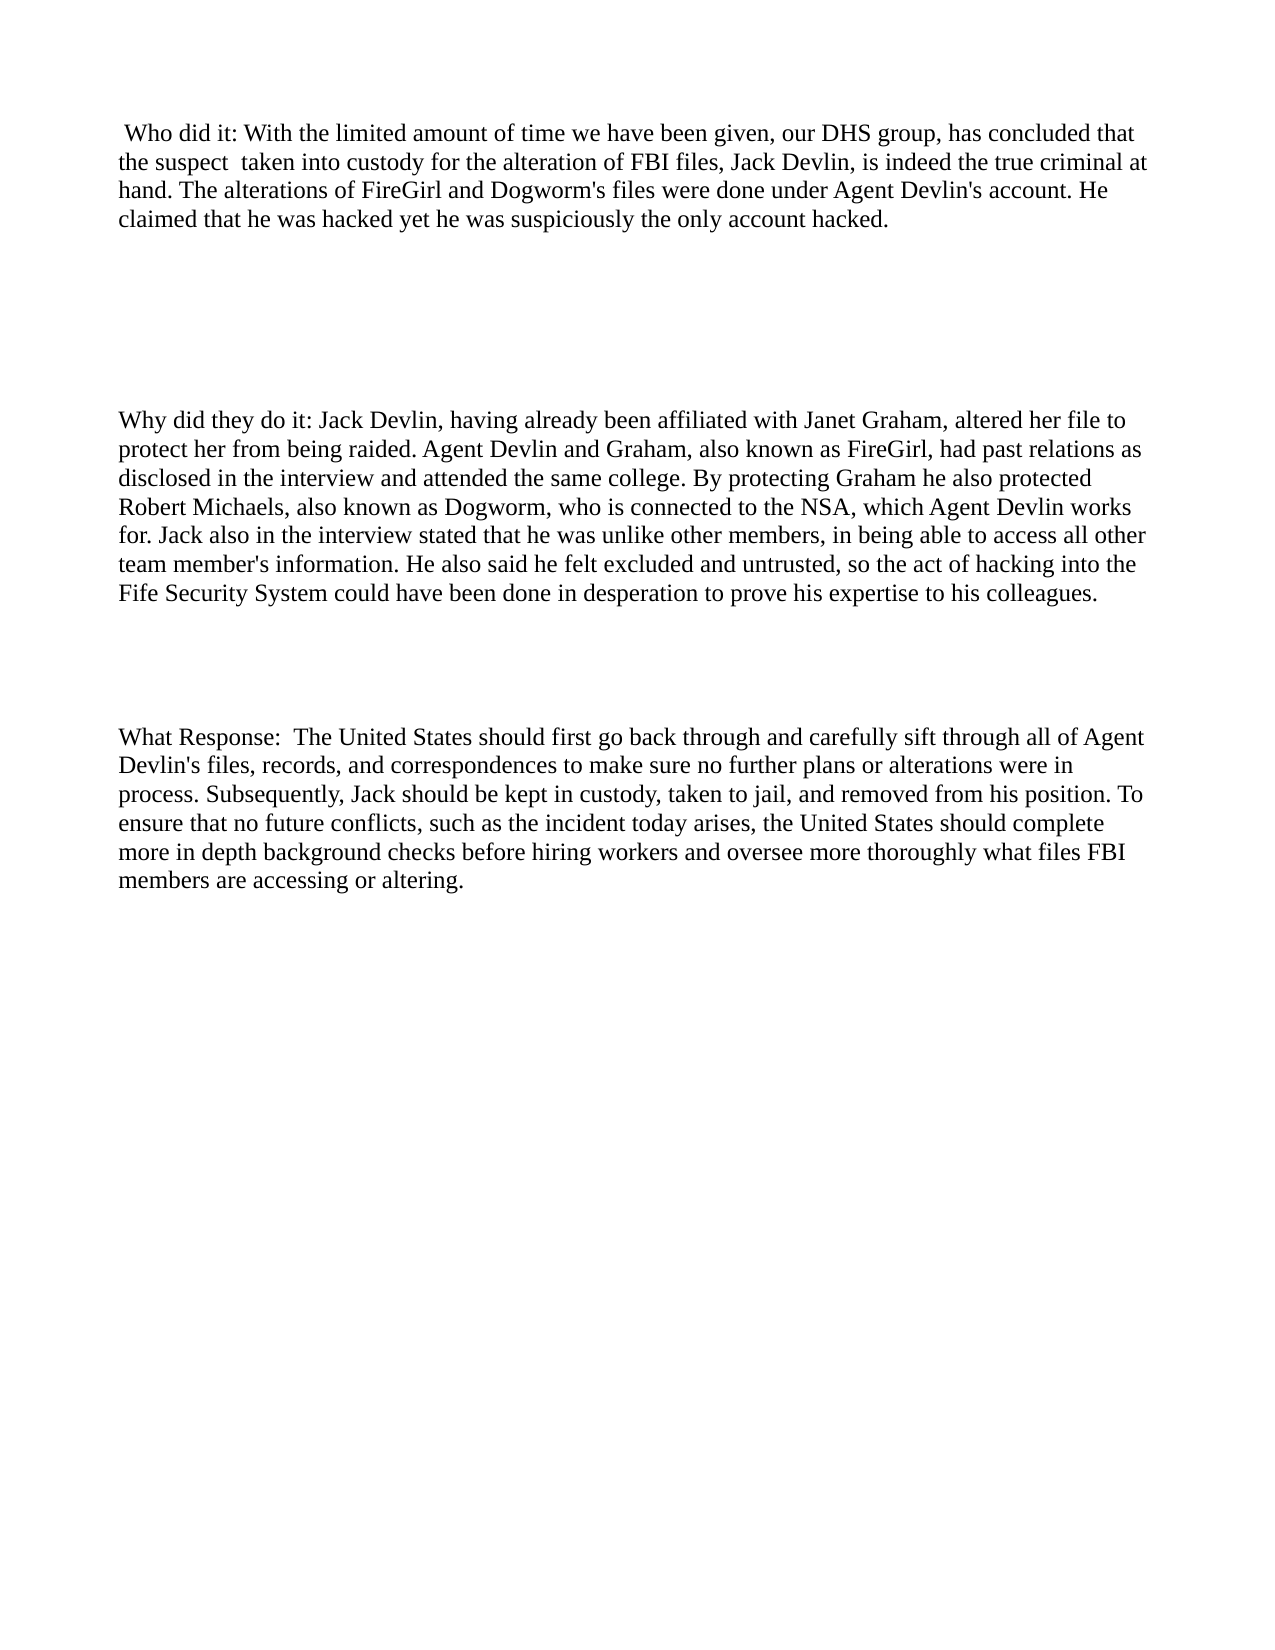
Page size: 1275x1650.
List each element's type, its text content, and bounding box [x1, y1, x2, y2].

text Who did it: With the limited amount of time we have been given, our DHS group, has concluded that the suspect taken into custody for the alteration of FBI files, Jack Devlin, is indeed the true criminal at hand. The alterations of FireGirl and Dogworm's files were done under Agent Devlin's account. He claimed that he was hacked yet he was suspiciously the only account hacked. [118, 118, 1157, 233]
text Why did they do it: Jack Devlin, having already been affiliated with Janet Graham, altered her file to protect her from being raided. Agent Devlin and Graham, also known as FireGirl, had past relations as disclosed in the interview and attended the same college. By protecting Graham he also protected Robert Michaels, also known as Dogworm, who is connected to the NSA, which Agent Devlin works for. Jack also in the interview stated that he was unlike other members, in being able to access all other team member's information. He also said he felt excluded and untrusted, so the act of hacking into the Fife Security System could have been done in desperation to prove his expertise to his colleagues. [118, 406, 1157, 607]
text What Response: The United States should first go back through and carefully sift through all of Agent Devlin's files, records, and correspondences to make sure no further plans or alterations were in process. Subsequently, Jack should be kept in custody, taken to jail, and removed from his position. To ensure that no future conflicts, such as the incident today arises, the United States should complete more in depth background checks before hiring workers and oversee more thoroughly what files FBI members are accessing or altering. [118, 722, 1157, 894]
